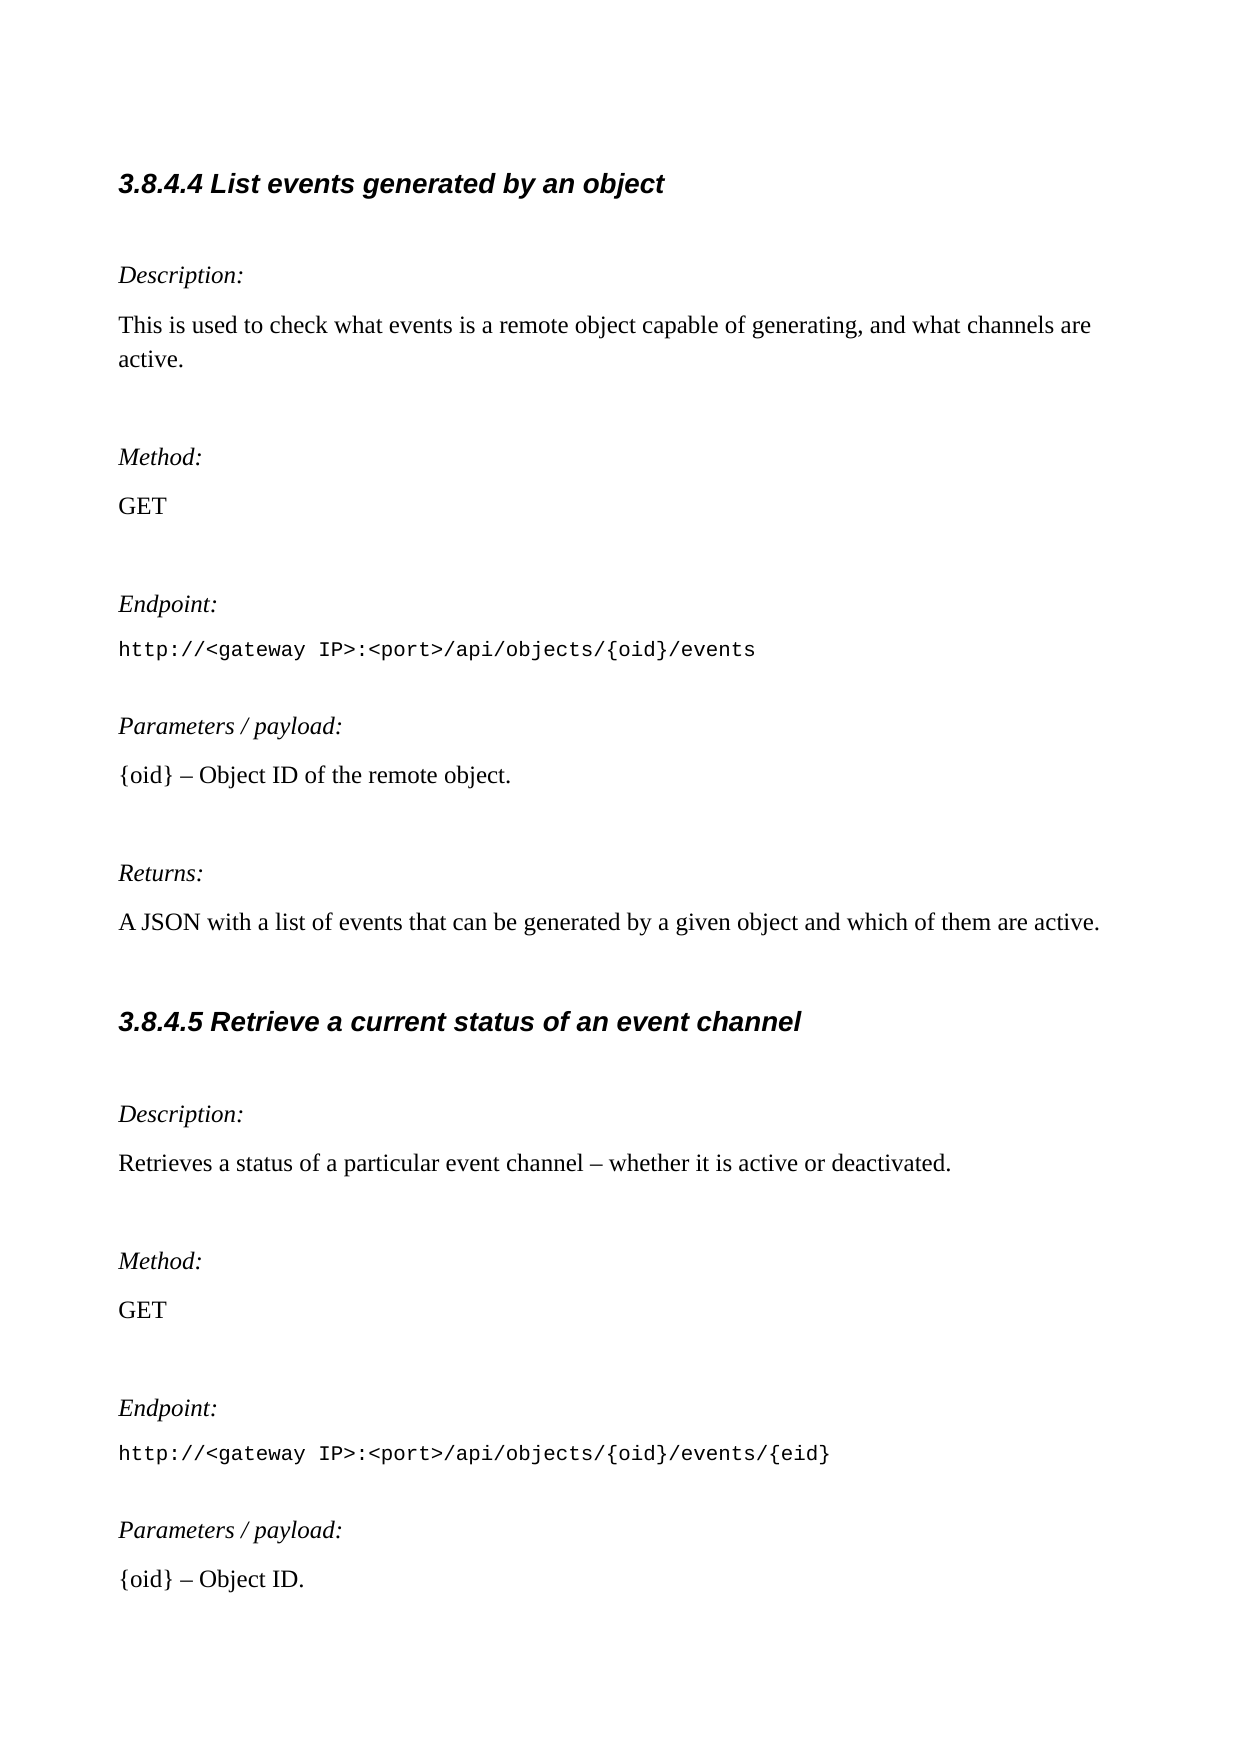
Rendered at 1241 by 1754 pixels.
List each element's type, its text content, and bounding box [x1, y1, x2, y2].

text {oid} – Object ID. [118, 1564, 1122, 1593]
text Parameters / payload: [118, 1515, 1122, 1544]
text Description: [118, 261, 1122, 289]
text Returns: [118, 858, 1122, 887]
subtitle 3.8.4.4 List events generated by an object [118, 167, 1122, 199]
text Method: [118, 442, 1122, 471]
text {oid} – Object ID of the remote object. [118, 760, 1122, 789]
text GET [118, 1295, 1122, 1324]
text http://<gateway IP>:<port>/api/objects/{oid}/events [118, 638, 1122, 662]
text http://<gateway IP>:<port>/api/objects/{oid}/events/{eid} [118, 1442, 1122, 1466]
text This is used to check what events is a remote object capable of generating, and what channels are active. [118, 310, 1122, 373]
text Retrieves a status of a particular event channel – whether it is active or deactivated. [118, 1148, 1122, 1177]
text A JSON with a list of events that can be generated by a given object and which of them are active. [118, 907, 1122, 936]
text Parameters / payload: [118, 711, 1122, 740]
text Endpoint: [118, 1393, 1122, 1422]
subtitle 3.8.4.5 Retrieve a current status of an event channel [118, 1006, 1122, 1037]
text GET [118, 491, 1122, 520]
text Description: [118, 1099, 1122, 1128]
text Method: [118, 1246, 1122, 1275]
text Endpoint: [118, 589, 1122, 618]
